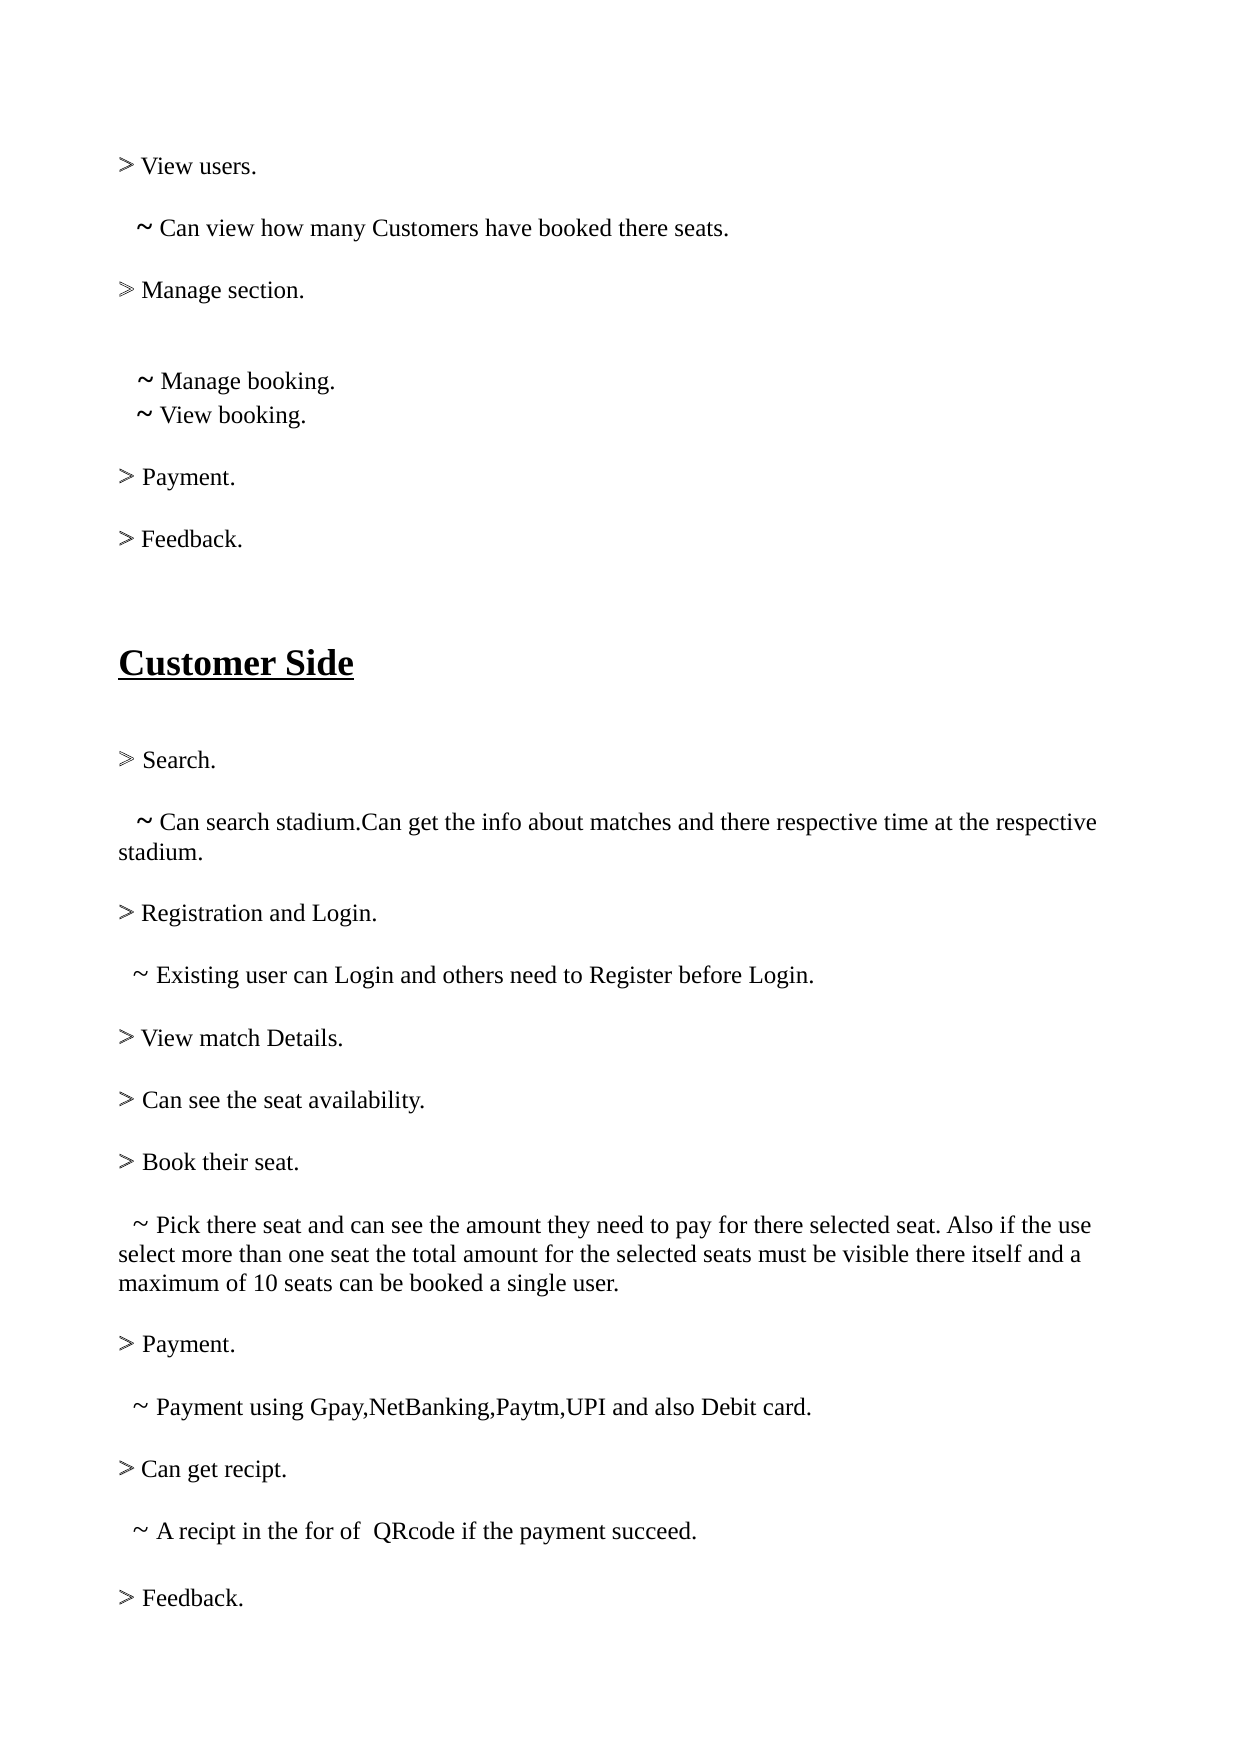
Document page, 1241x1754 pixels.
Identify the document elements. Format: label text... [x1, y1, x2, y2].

text > Can see the seat availability. [118, 1081, 1122, 1115]
text Customer Side [118, 640, 1122, 683]
text ~ Payment using Gpay,NetBanking,Paytm,UPI and also Debit card. [118, 1388, 1122, 1421]
text > Manage section. [118, 271, 1122, 305]
text > Book their seat. [118, 1143, 1122, 1177]
text ~ Manage booking. [118, 362, 1122, 396]
text ~ Can view how many Customers have booked there seats. [118, 209, 1122, 243]
text > Payment. [118, 1326, 1122, 1359]
text > Can get recipt. [118, 1450, 1122, 1484]
text ~ Existing user can Login and others need to Register before Login. [118, 957, 1122, 990]
text ~ Pick there seat and can see the amount they need to pay for there selected seat. Also if the use select more than one seat the total amount for the selected seats must be visible there itself and a maximum of 10 seats can be booked a single user. [118, 1206, 1122, 1297]
text ~ Can search stadium.Can get the info about matches and there respective time at the respective stadium. [118, 803, 1122, 866]
text ~ A recipt in the for of QRcode if the payment succeed. [118, 1512, 1122, 1546]
text ~ View booking. [118, 396, 1122, 429]
text > Feedback. [118, 1579, 1122, 1613]
text > Registration and Login. [118, 894, 1122, 928]
text > Feedback. [118, 521, 1122, 554]
text > View users. [118, 147, 1122, 180]
text > Payment. [118, 458, 1122, 492]
text > Search. [118, 741, 1122, 774]
text > View match Details. [118, 1019, 1122, 1052]
